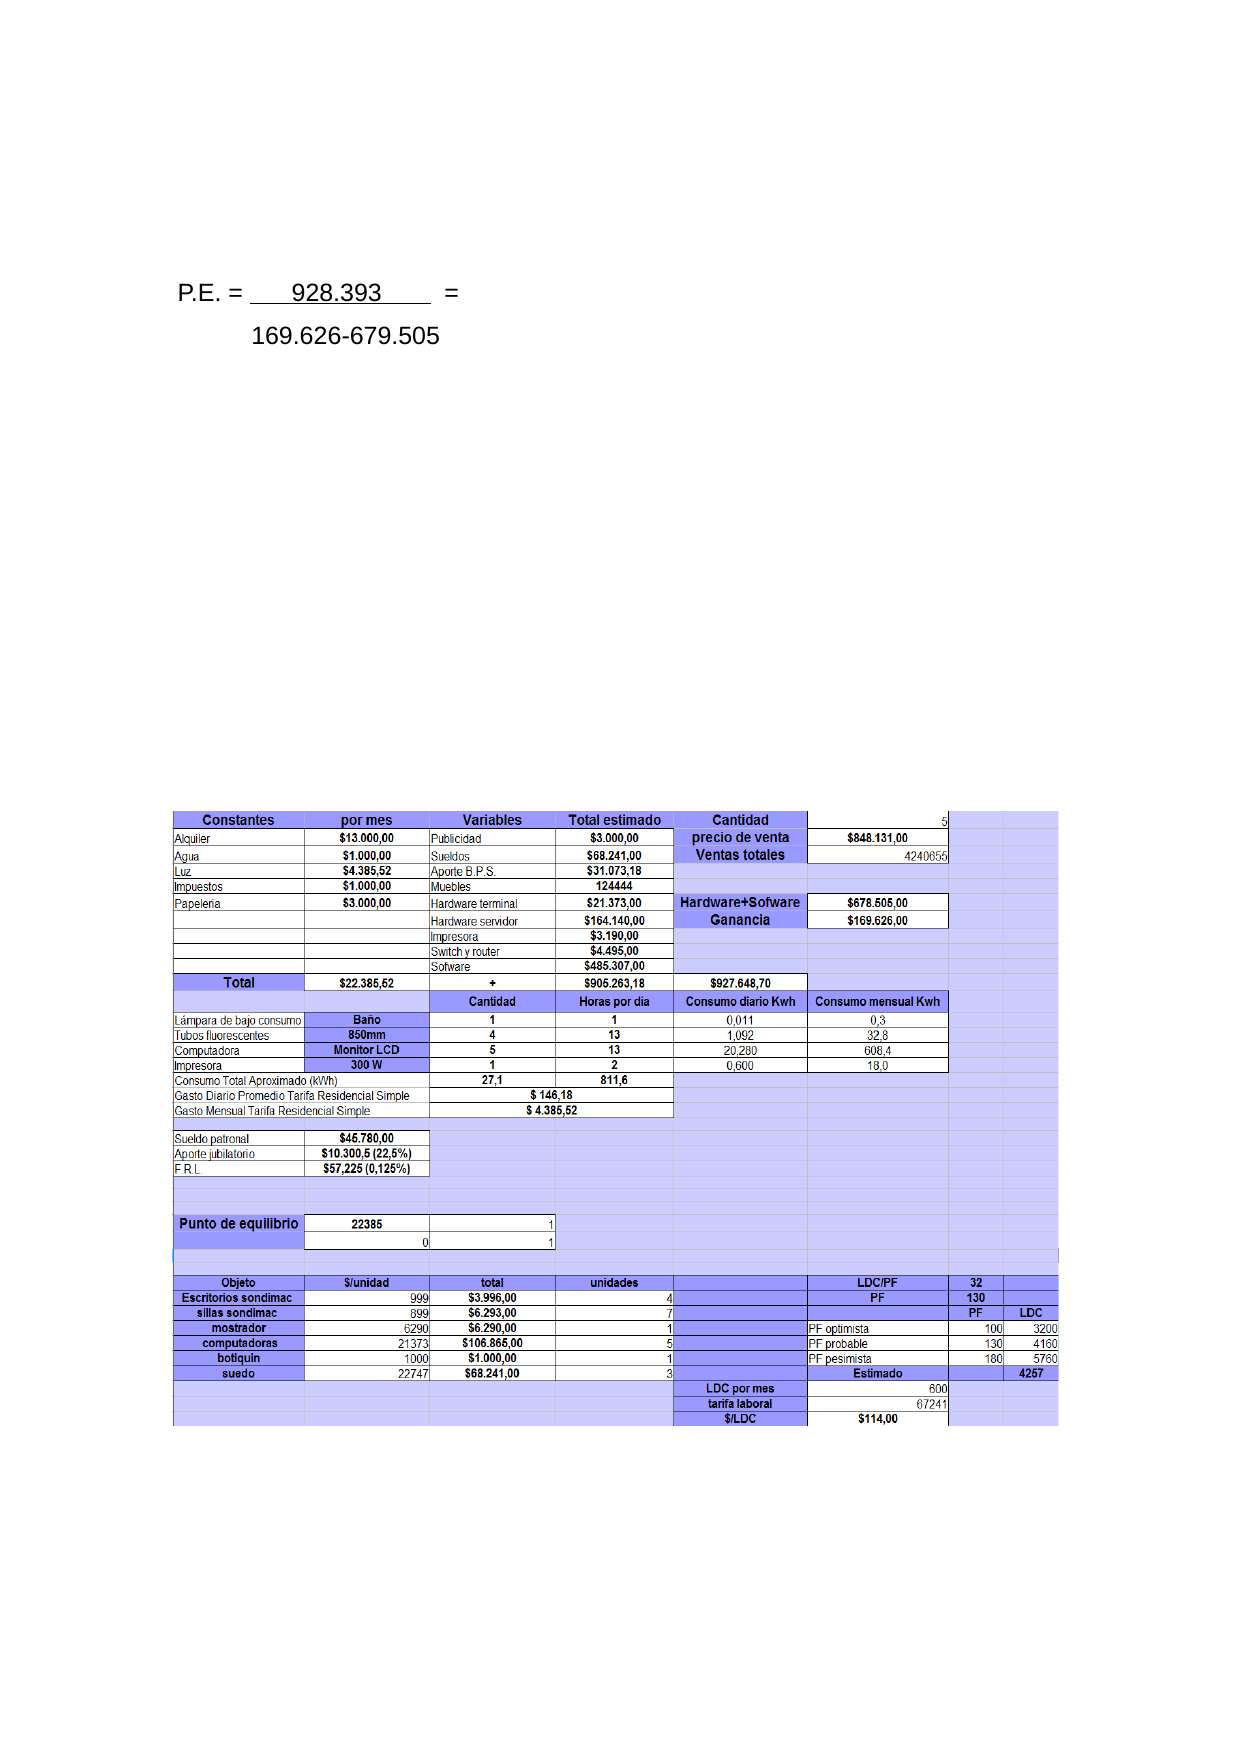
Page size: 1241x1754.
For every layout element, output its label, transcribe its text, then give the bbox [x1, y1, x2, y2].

text P.E. = 928.393 = 169.626-679.505 [177, 277, 1063, 349]
